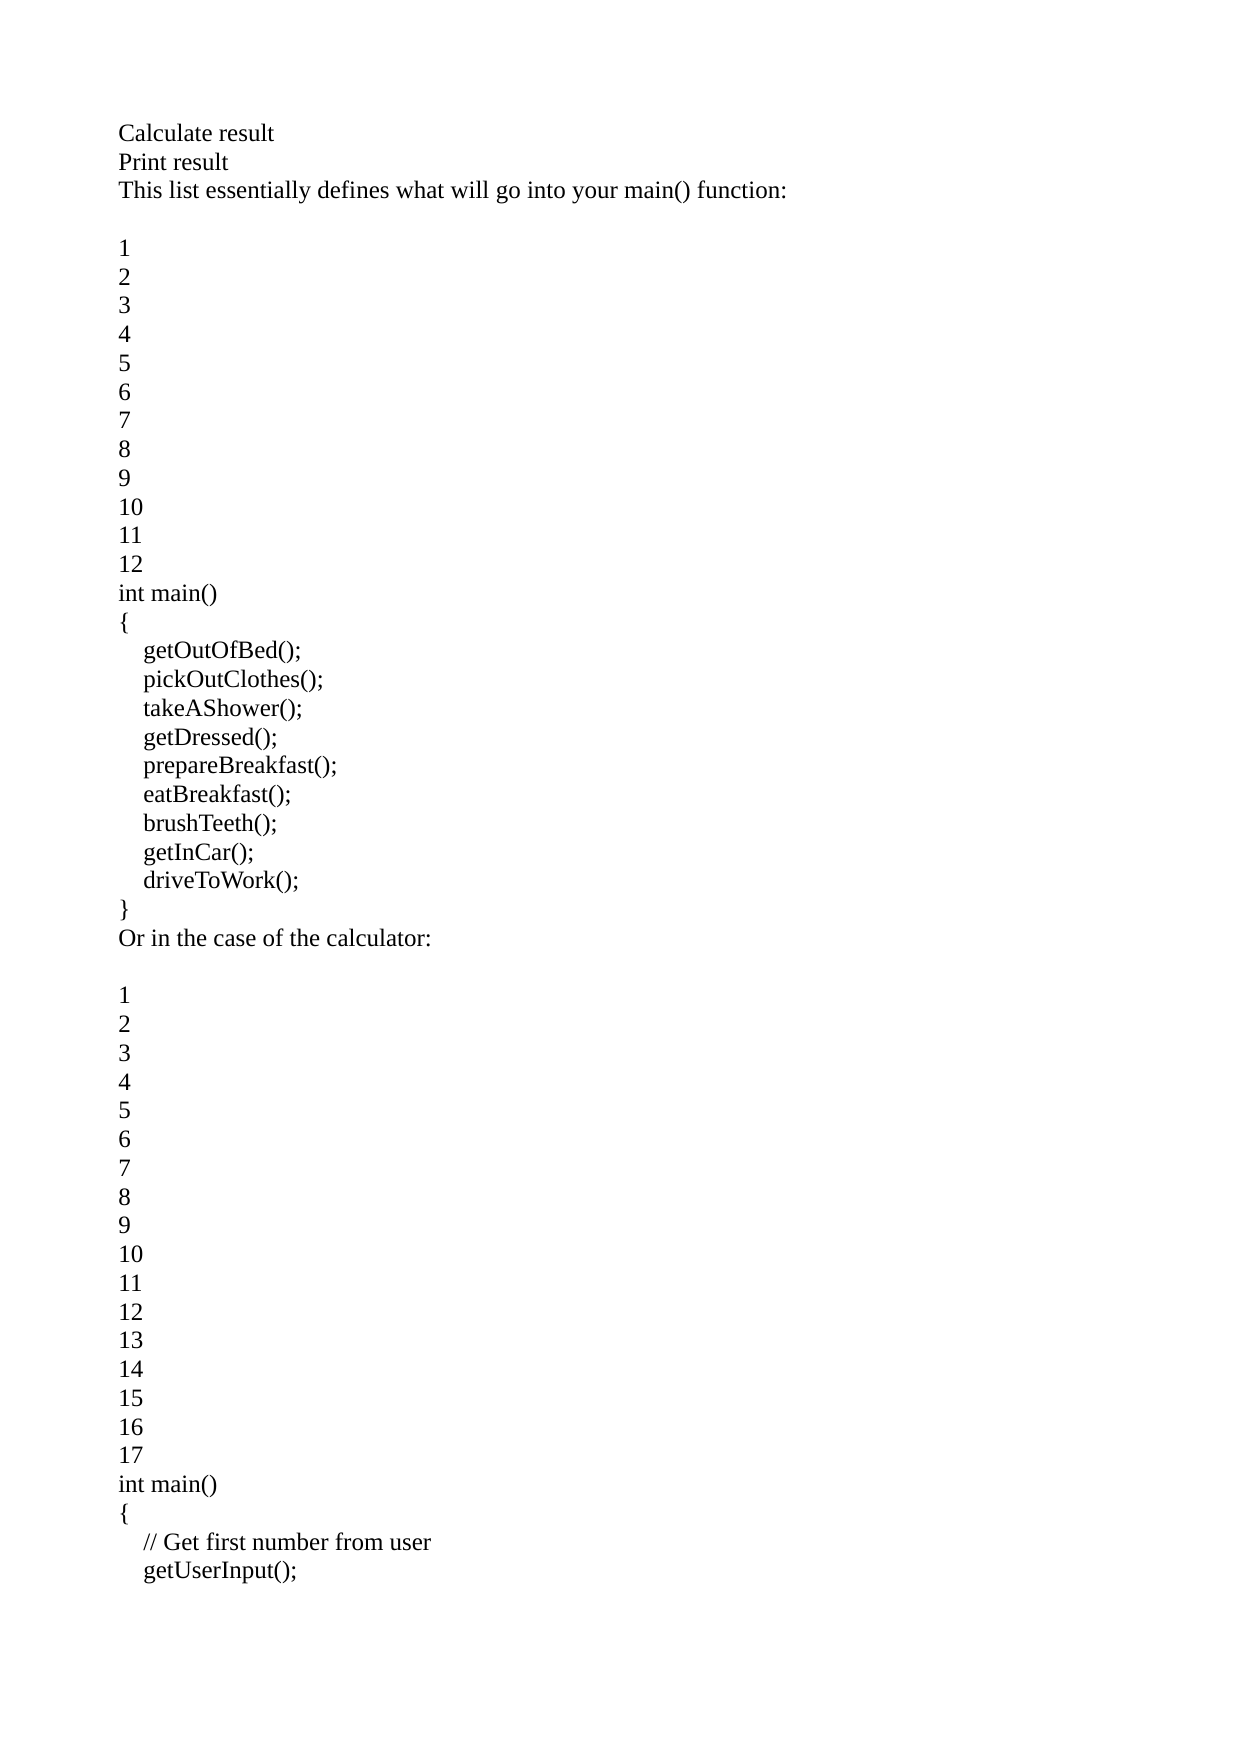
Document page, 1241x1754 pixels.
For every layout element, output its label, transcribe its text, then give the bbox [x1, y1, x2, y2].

text prepareBreakfast(); [118, 751, 1122, 779]
text 11 [118, 521, 1122, 549]
text 3 [118, 1038, 1122, 1067]
text getInCar(); [118, 837, 1122, 866]
text 1 [118, 233, 1122, 262]
text } [118, 894, 1122, 923]
text 9 [118, 463, 1122, 492]
text 2 [118, 262, 1122, 291]
text 2 [118, 1009, 1122, 1038]
text { [118, 1498, 1122, 1527]
text Calculate result [118, 118, 1122, 147]
text 6 [118, 377, 1122, 406]
text // Get first number from user [118, 1527, 1122, 1556]
text 11 [118, 1268, 1122, 1297]
text Or in the case of the calculator: [118, 923, 1122, 952]
text 5 [118, 1096, 1122, 1124]
text 10 [118, 492, 1122, 521]
text int main() [118, 1469, 1122, 1498]
text 7 [118, 406, 1122, 434]
text 6 [118, 1124, 1122, 1153]
text 1 [118, 981, 1122, 1009]
text 12 [118, 549, 1122, 578]
text 8 [118, 434, 1122, 463]
text 5 [118, 348, 1122, 377]
text 8 [118, 1182, 1122, 1211]
text takeAShower(); [118, 693, 1122, 722]
text pickOutClothes(); [118, 664, 1122, 693]
text 17 [118, 1441, 1122, 1469]
text getDressed(); [118, 722, 1122, 751]
text 7 [118, 1153, 1122, 1182]
text 9 [118, 1211, 1122, 1239]
text This list essentially defines what will go into your main() function: [118, 176, 1122, 204]
text getOutOfBed(); [118, 636, 1122, 664]
text 3 [118, 291, 1122, 319]
text 14 [118, 1354, 1122, 1383]
text { [118, 607, 1122, 636]
text 16 [118, 1412, 1122, 1441]
text int main() [118, 578, 1122, 607]
text driveToWork(); [118, 866, 1122, 894]
text brushTeeth(); [118, 808, 1122, 837]
text getUserInput(); [118, 1556, 1122, 1584]
text 4 [118, 1067, 1122, 1096]
text 10 [118, 1239, 1122, 1268]
text 4 [118, 319, 1122, 348]
text 13 [118, 1326, 1122, 1354]
text 15 [118, 1383, 1122, 1412]
text eatBreakfast(); [118, 779, 1122, 808]
text Print result [118, 147, 1122, 176]
text 12 [118, 1297, 1122, 1326]
